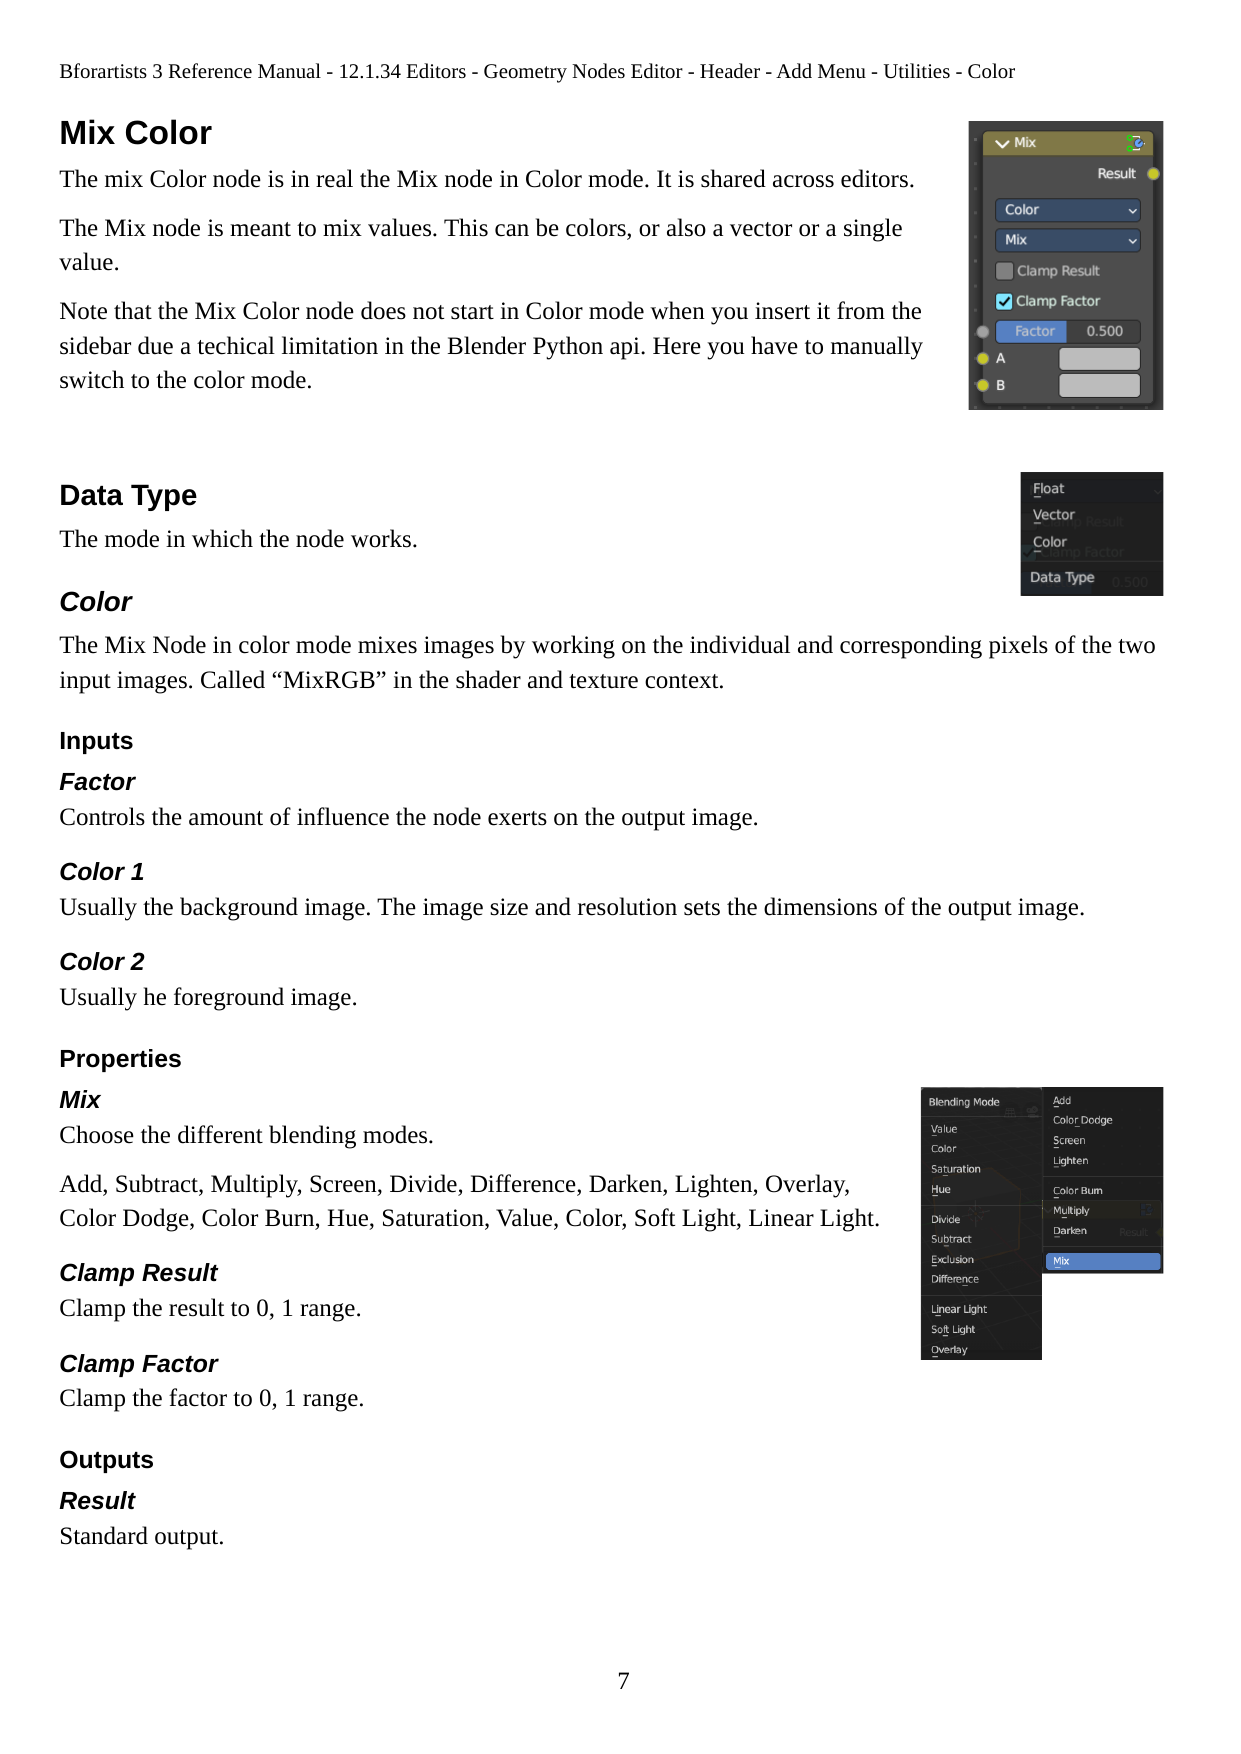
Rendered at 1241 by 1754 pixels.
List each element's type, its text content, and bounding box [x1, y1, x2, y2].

subtitle Data Type [59, 478, 1020, 512]
subtitle Factor [59, 767, 1181, 796]
text The mix Color node is in real the Mix node in Color mode. It is shared across editors. [59, 164, 968, 192]
subtitle Properties [59, 1044, 1181, 1072]
subtitle Inputs [59, 726, 1181, 755]
subtitle Mix Color [59, 113, 1181, 151]
text The mode in which the node works. [59, 524, 1020, 553]
subtitle [1164, 478, 1181, 512]
text Clamp the factor to 0, 1 range. [59, 1383, 1181, 1412]
text Add, Subtract, Multiply, Screen, Divide, Difference, Darken, Lighten, Overlay, Color Dodge, Color Burn, Hue, Saturation, Value, Color, Soft Light, Linear Light. [59, 1169, 920, 1232]
subtitle [1164, 1258, 1181, 1287]
text The Mix Node in color mode mixes images by working on the individual and corresponding pixels of the two input images. Called “MixRGB” in the shader and texture context. [59, 630, 1181, 693]
text Standard output. [59, 1521, 1181, 1549]
subtitle Color 2 [59, 947, 1181, 976]
text The Mix node is meant to mix values. This can be colors, or also a vector or a single value. [59, 213, 968, 276]
subtitle Result [59, 1486, 1181, 1514]
picture [968, 121, 1164, 410]
subtitle Clamp Factor [59, 1349, 1181, 1377]
subtitle Color 1 [59, 857, 1181, 886]
subtitle Color [59, 586, 1181, 618]
text Usually the background image. The image size and resolution sets the dimensions of the output image. [59, 892, 1181, 921]
subtitle Outputs [59, 1445, 1181, 1473]
text Controls the amount of influence the node exerts on the output image. [59, 802, 1181, 831]
text Clamp the result to 0, 1 range. [59, 1293, 920, 1322]
picture [1020, 472, 1164, 596]
text Choose the different blending modes. [59, 1120, 920, 1148]
subtitle Clamp Result [59, 1258, 920, 1287]
picture [920, 1087, 1164, 1362]
subtitle Mix [59, 1085, 1181, 1113]
text Usually he foreground image. [59, 982, 1181, 1011]
text Note that the Mix Color node does not start in Color mode when you insert it from the sidebar due a techical limitation in the Blender Python api. Here you have to manually switch to the color mode. [59, 296, 968, 394]
